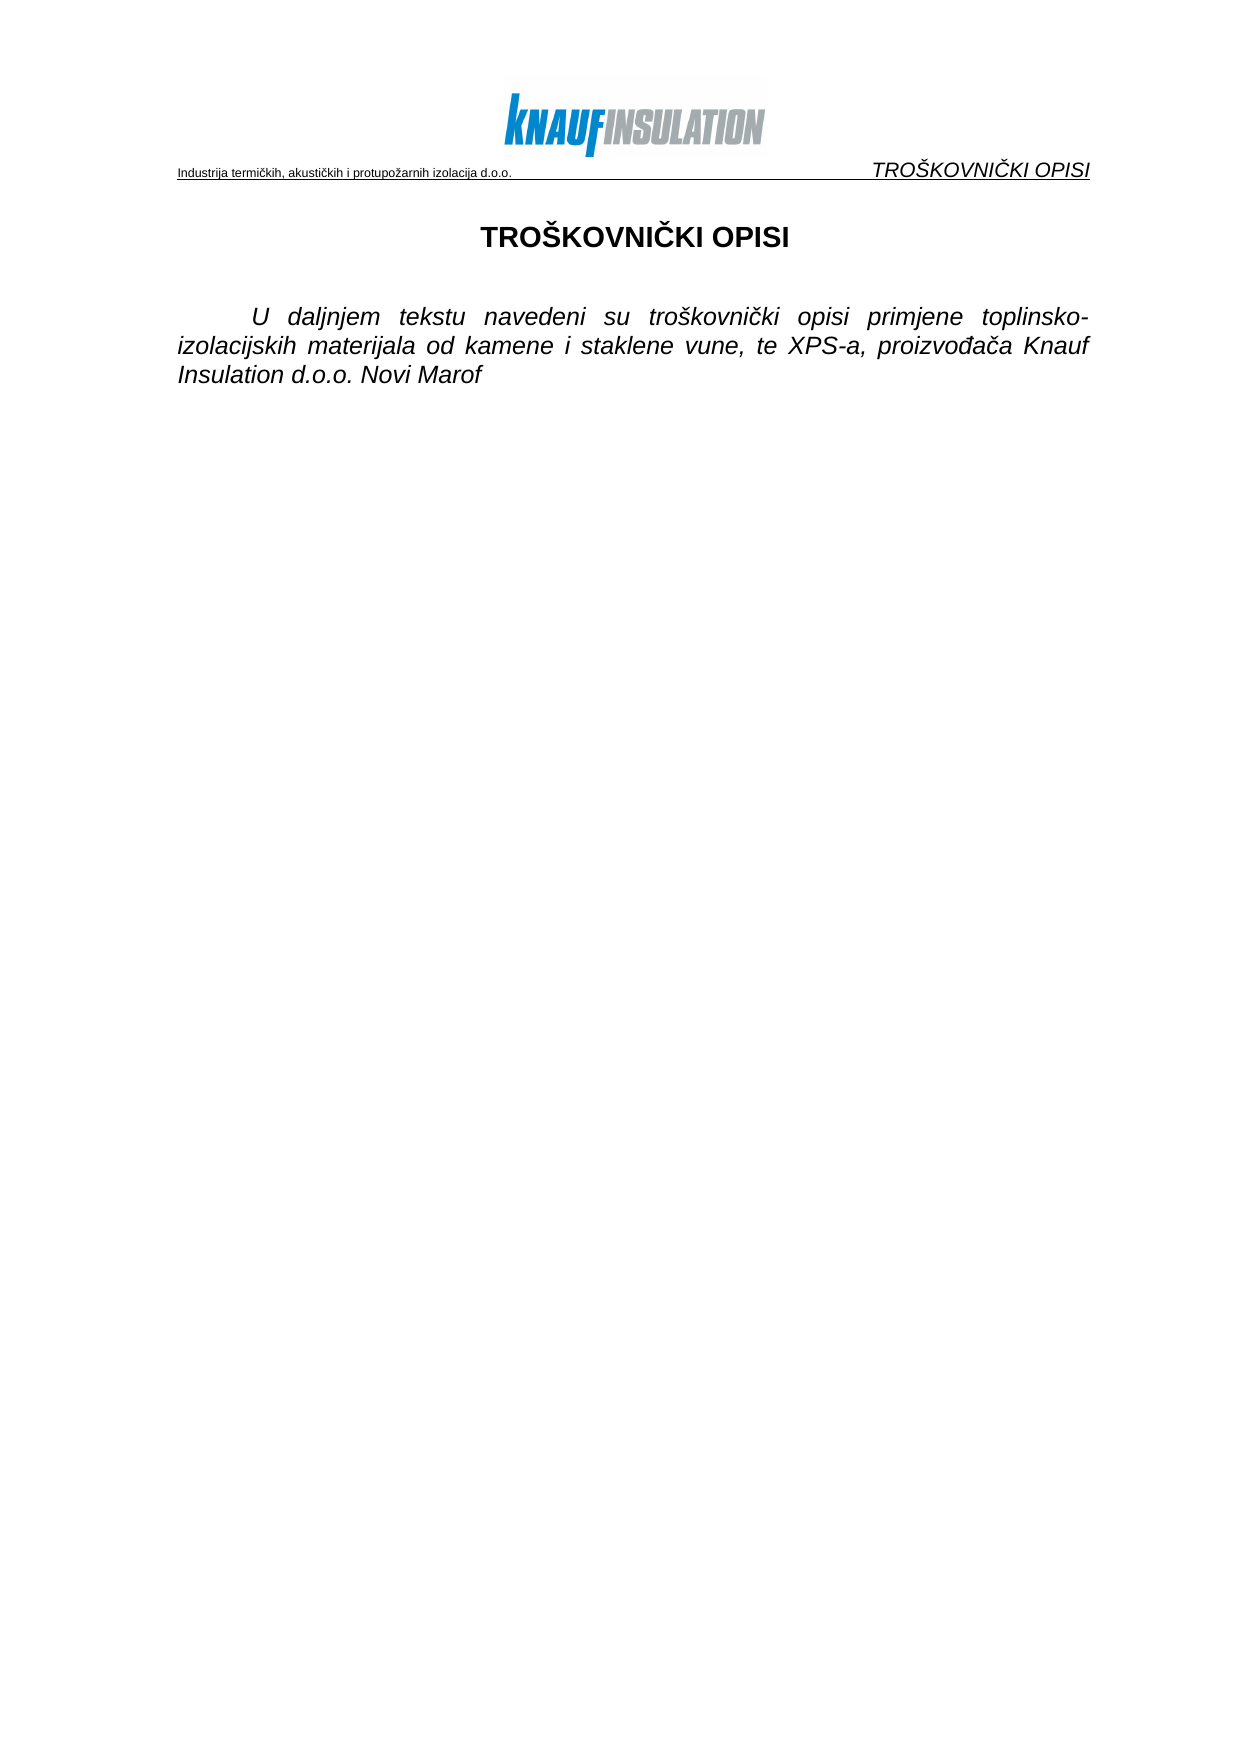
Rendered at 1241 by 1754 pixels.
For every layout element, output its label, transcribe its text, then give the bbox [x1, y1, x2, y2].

picture [503, 76, 767, 157]
subtitle TROŠKOVNIČKI OPISI [177, 220, 1092, 254]
text U daljnjem tekstu navedeni su troškovnički opisi primjene toplinsko-izolacijskih materijala od kamene i staklene vune, te XPS-a, proizvođača Knauf Insulation d.o.o. Novi Marof [177, 302, 1092, 388]
